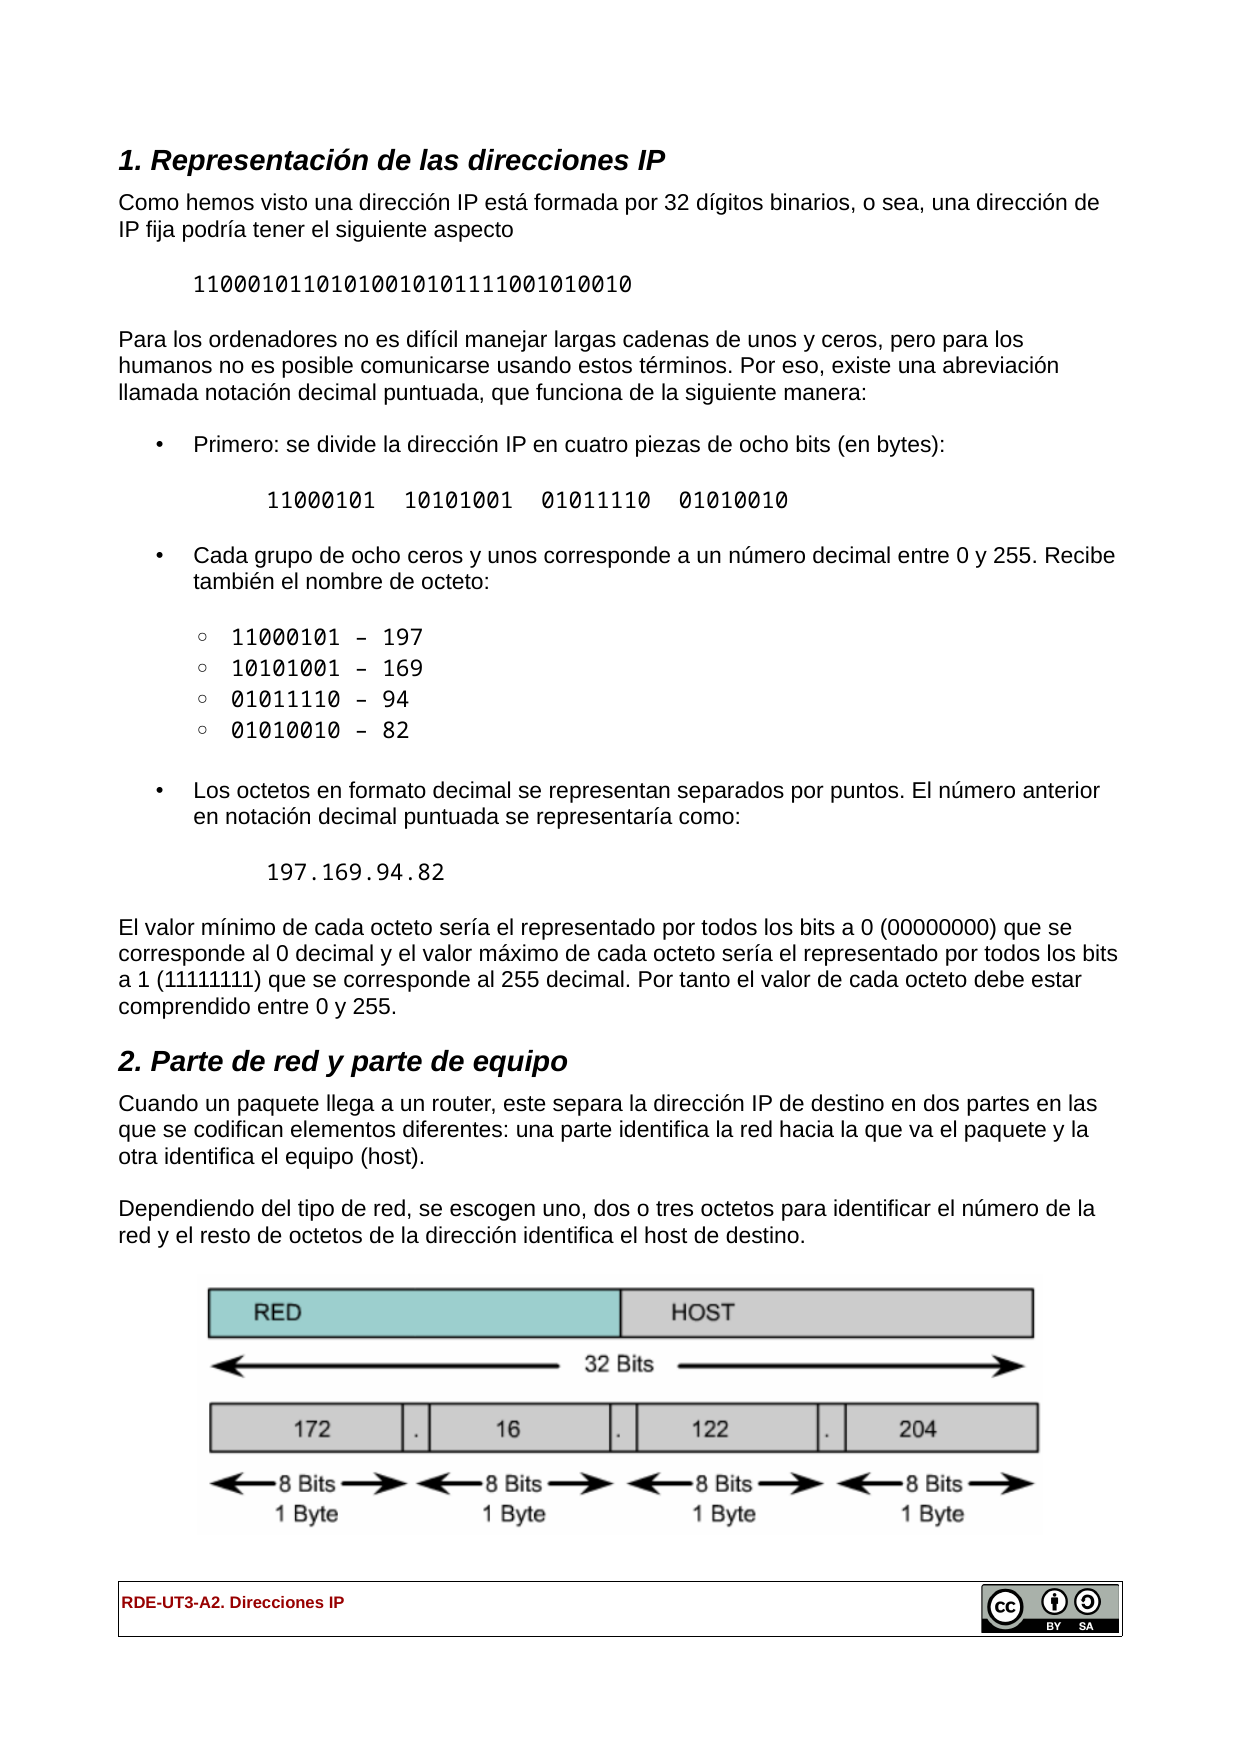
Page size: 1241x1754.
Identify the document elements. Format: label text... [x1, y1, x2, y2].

subtitle 2. Parte de red y parte de equipo [118, 1044, 1122, 1077]
text El valor mínimo de cada octeto sería el representado por todos los bits a 0 (00000000) que se corresponde al 0 decimal y el valor máximo de cada octeto sería el representado por todos los bits a 1 (11111111) que se corresponde al 255 decimal. Por tanto el valor de cada octeto debe estar comprendido entre 0 y 255. [118, 913, 1122, 1019]
list 11000101 – 197 [193, 621, 1122, 652]
list Cada grupo de ocho ceros y unos corresponde a un número decimal entre 0 y 255. Recibe también el nombre de octeto: [156, 542, 1122, 594]
list 10101001 – 169 [193, 652, 1122, 683]
picture [981, 1584, 1119, 1633]
text 11000101101010010101111001010010 [192, 268, 1122, 299]
text Para los ordenadores no es difícil manejar largas cadenas de unos y ceros, pero para los humanos no es posible comunicarse usando estos términos. Por eso, existe una abreviación llamada notación decimal puntuada, que funciona de la siguiente manera: [118, 326, 1122, 405]
text 11000101 10101001 01011110 01010010 [266, 484, 1122, 515]
list Los octetos en formato decimal se representan separados por puntos. El número anterior en notación decimal puntuada se representaría como: [156, 777, 1122, 829]
list 01010010 – 82 [193, 714, 1122, 746]
list 01011110 – 94 [193, 683, 1122, 714]
text Cuando un paquete llega a un router, este separa la dirección IP de destino en dos partes en las que se codifican elementos diferentes: una parte identifica la red hacia la que va el paquete y la otra identifica el equipo (host). [118, 1090, 1122, 1169]
text 197.169.94.82 [266, 856, 1122, 887]
subtitle 1. Representación de las direcciones IP [118, 143, 1122, 177]
text Dependiendo del tipo de red, se escogen uno, dos o tres octetos para identificar el número de la red y el resto de octetos de la dirección identifica el host de destino. [118, 1195, 1122, 1248]
picture [197, 1274, 1043, 1535]
list Primero: se divide la dirección IP en cuatro piezas de ocho bits (en bytes): [156, 431, 1122, 458]
text Como hemos visto una dirección IP está formada por 32 dígitos binarios, o sea, una dirección de IP fija podría tener el siguiente aspecto [118, 189, 1122, 242]
